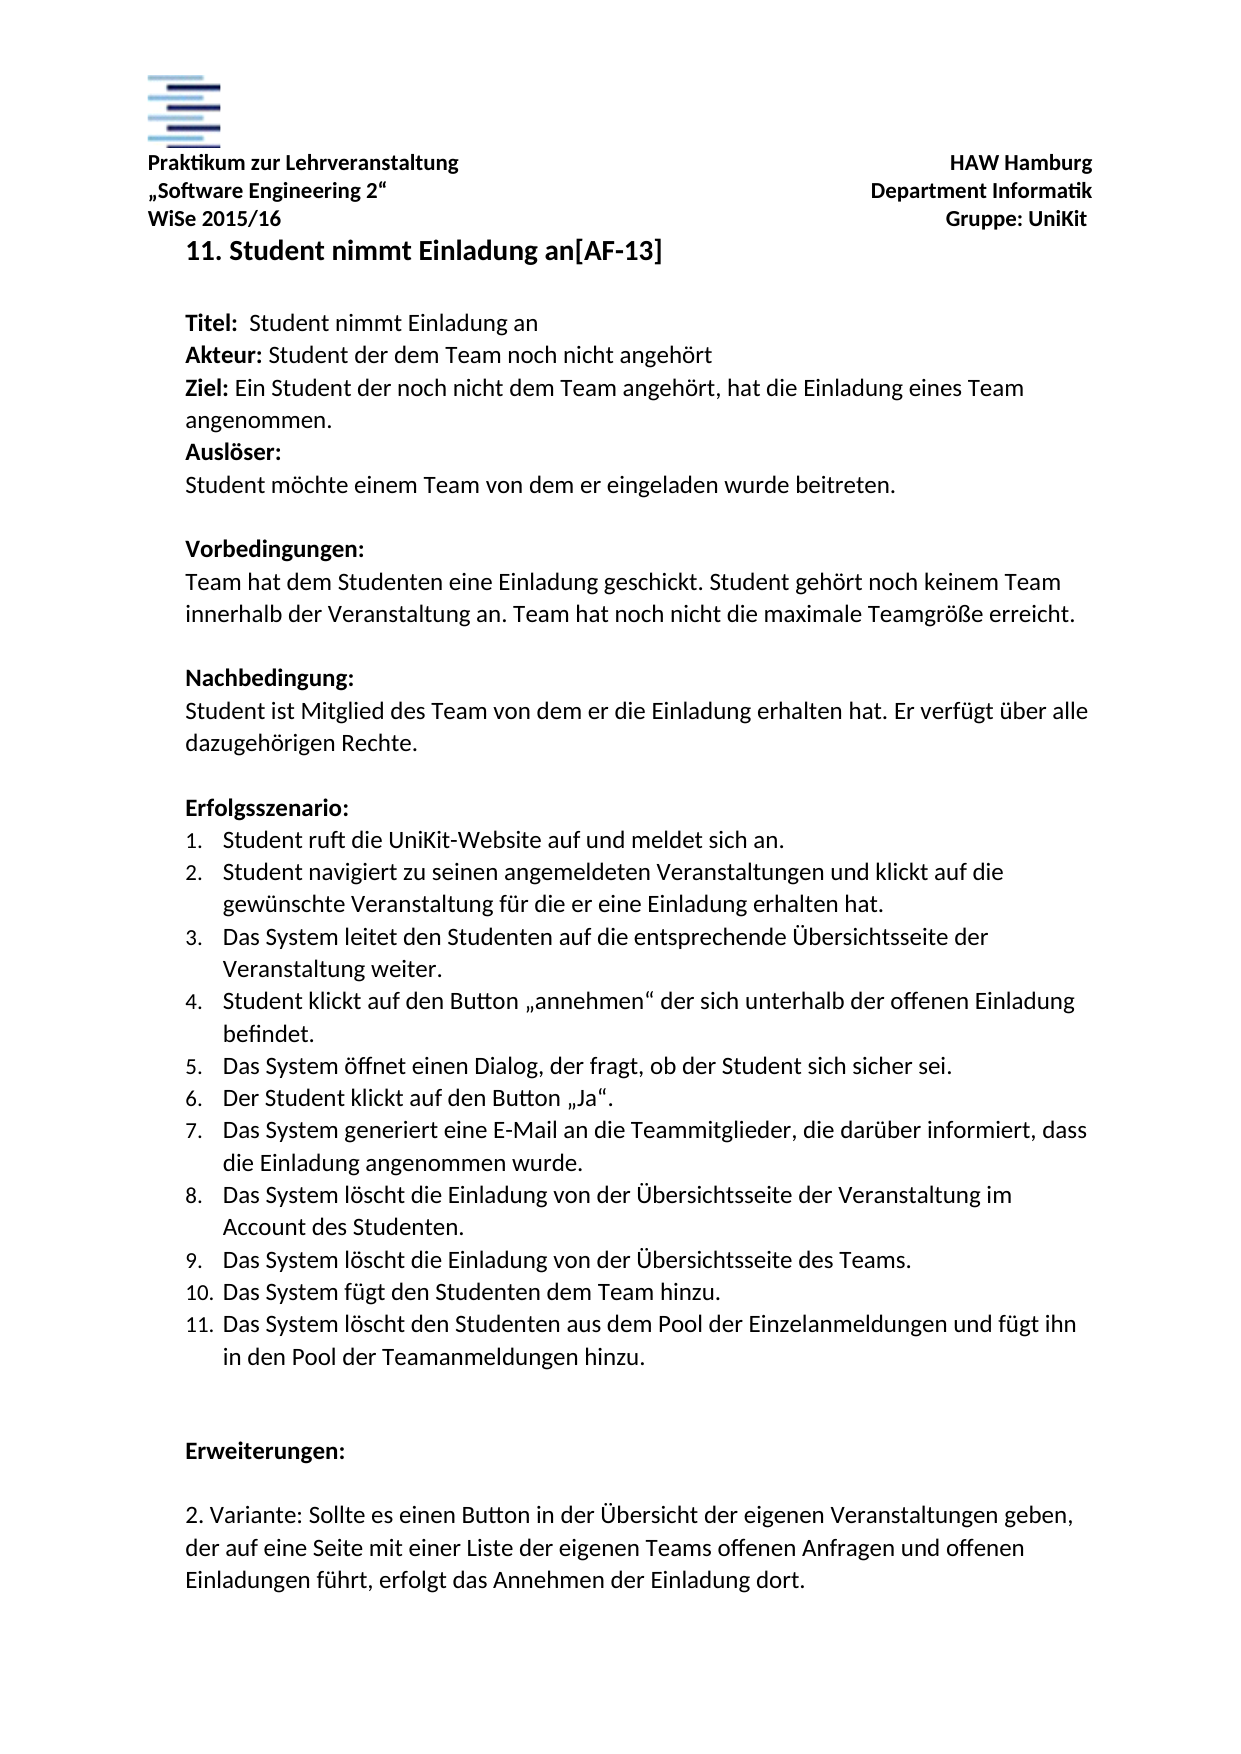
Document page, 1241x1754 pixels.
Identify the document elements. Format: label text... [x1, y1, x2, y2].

list Das System generiert eine E-Mail an die Teammitglieder, die darüber informiert, dass die Einladung angenommen wurde. [185, 1115, 1093, 1177]
text Ziel: Ein Student der noch nicht dem Team angehört, hat die Einladung eines Team angenommen. [185, 372, 1093, 435]
text 2. Variante: Sollte es einen Button in der Übersicht der eigenen Veranstaltungen geben, der auf eine Seite mit einer Liste der eigenen Teams offenen Anfragen und offenen Einladungen führt, erfolgt das Annehmen der Einladung dort. [185, 1499, 1093, 1595]
list Student klickt auf den Button „annehmen“ der sich unterhalb der offenen Einladung befindet. [185, 986, 1093, 1048]
text Erweiterungen: [185, 1435, 1093, 1466]
list Das System fügt den Studenten dem Team hinzu. [185, 1276, 1093, 1307]
text Team hat dem Studenten eine Einladung geschickt. Student gehört noch keinem Team innerhalb der Veranstaltung an. Team hat noch nicht die maximale Teamgröße erreicht. [185, 566, 1093, 628]
text Akteur: Student der dem Team noch nicht angehört [185, 340, 1093, 370]
text Titel: Student nimmt Einladung an [185, 307, 1093, 338]
list Das System leitet den Studenten auf die entsprechende Übersichtsseite der Veranstaltung weiter. [185, 921, 1093, 984]
list Das System löscht den Studenten aus dem Pool der Einzelanmeldungen und fügt ihn in den Pool der Teamanmeldungen hinzu. [185, 1308, 1093, 1371]
text Student möchte einem Team von dem er eingeladen wurde beitreten. [185, 469, 1093, 499]
text Vorbedingungen: [185, 533, 1093, 564]
text Nachbedingung: [185, 663, 1093, 693]
list Das System löscht die Einladung von der Übersichtsseite der Veranstaltung im Account des Studenten. [185, 1179, 1093, 1242]
text Erfolgsszenario: [185, 792, 1093, 822]
text Student ist Mitglied des Team von dem er die Einladung erhalten hat. Er verfügt über alle dazugehörigen Rechte. [185, 695, 1093, 758]
list Student ruft die UniKit-Website auf und meldet sich an. [185, 824, 1093, 854]
list Das System löscht die Einladung von der Übersichtsseite des Teams. [185, 1244, 1093, 1274]
list Student navigiert zu seinen angemeldeten Veranstaltungen und klickt auf die gewünschte Veranstaltung für die er eine Einladung erhalten hat. [185, 856, 1093, 919]
list Student nimmt Einladung an[AF-13] [185, 232, 1093, 268]
list Der Student klickt auf den Button „Ja“. [185, 1082, 1093, 1113]
list Das System öffnet einen Dialog, der fragt, ob der Student sich sicher sei. [185, 1050, 1093, 1081]
text Auslöser: [185, 437, 1093, 467]
